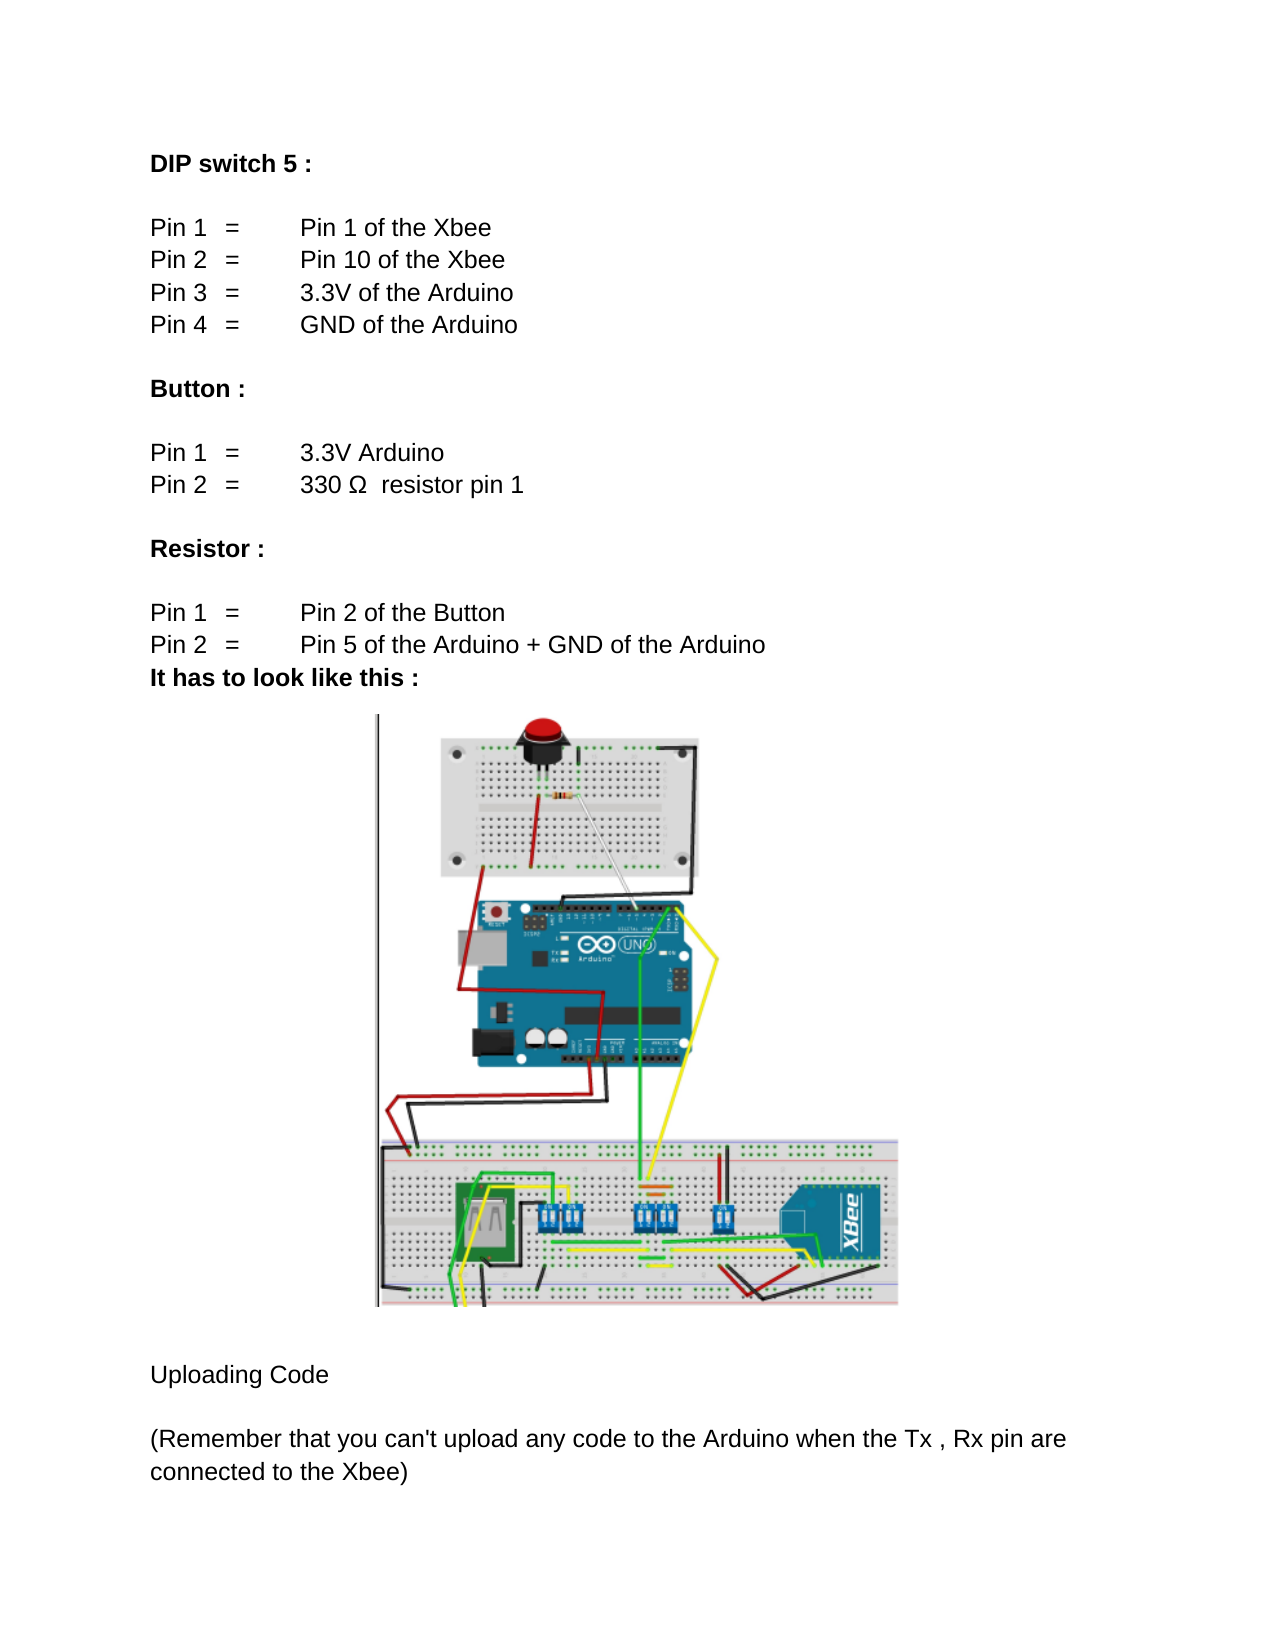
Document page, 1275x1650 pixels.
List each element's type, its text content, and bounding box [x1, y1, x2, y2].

text Pin 3 = 3.3V of the Arduino [150, 278, 1125, 306]
text Uploading Code [150, 1361, 1125, 1389]
picture [374, 714, 901, 1307]
text It has to look like this : [150, 663, 1125, 691]
text Pin 2 = Pin 5 of the Arduino + GND of the Arduino [150, 631, 1125, 659]
text Pin 4 = GND of the Arduino [150, 310, 1125, 338]
text DIP switch 5 : [150, 150, 1125, 178]
text Pin 1 = Pin 1 of the Xbee [150, 214, 1125, 242]
text Pin 1 = Pin 2 of the Button [150, 599, 1125, 627]
text Resistor : [150, 535, 1125, 563]
text Pin 2 = Pin 10 of the Xbee [150, 246, 1125, 274]
text (Remember that you can't upload any code to the Arduino when the Tx , Rx pin are connected to the Xbee) [150, 1425, 1125, 1485]
text Pin 2 = 330 Ω resistor pin 1 [150, 471, 1125, 499]
text Pin 1 = 3.3V Arduino [150, 439, 1125, 467]
text Button : [150, 374, 1125, 402]
